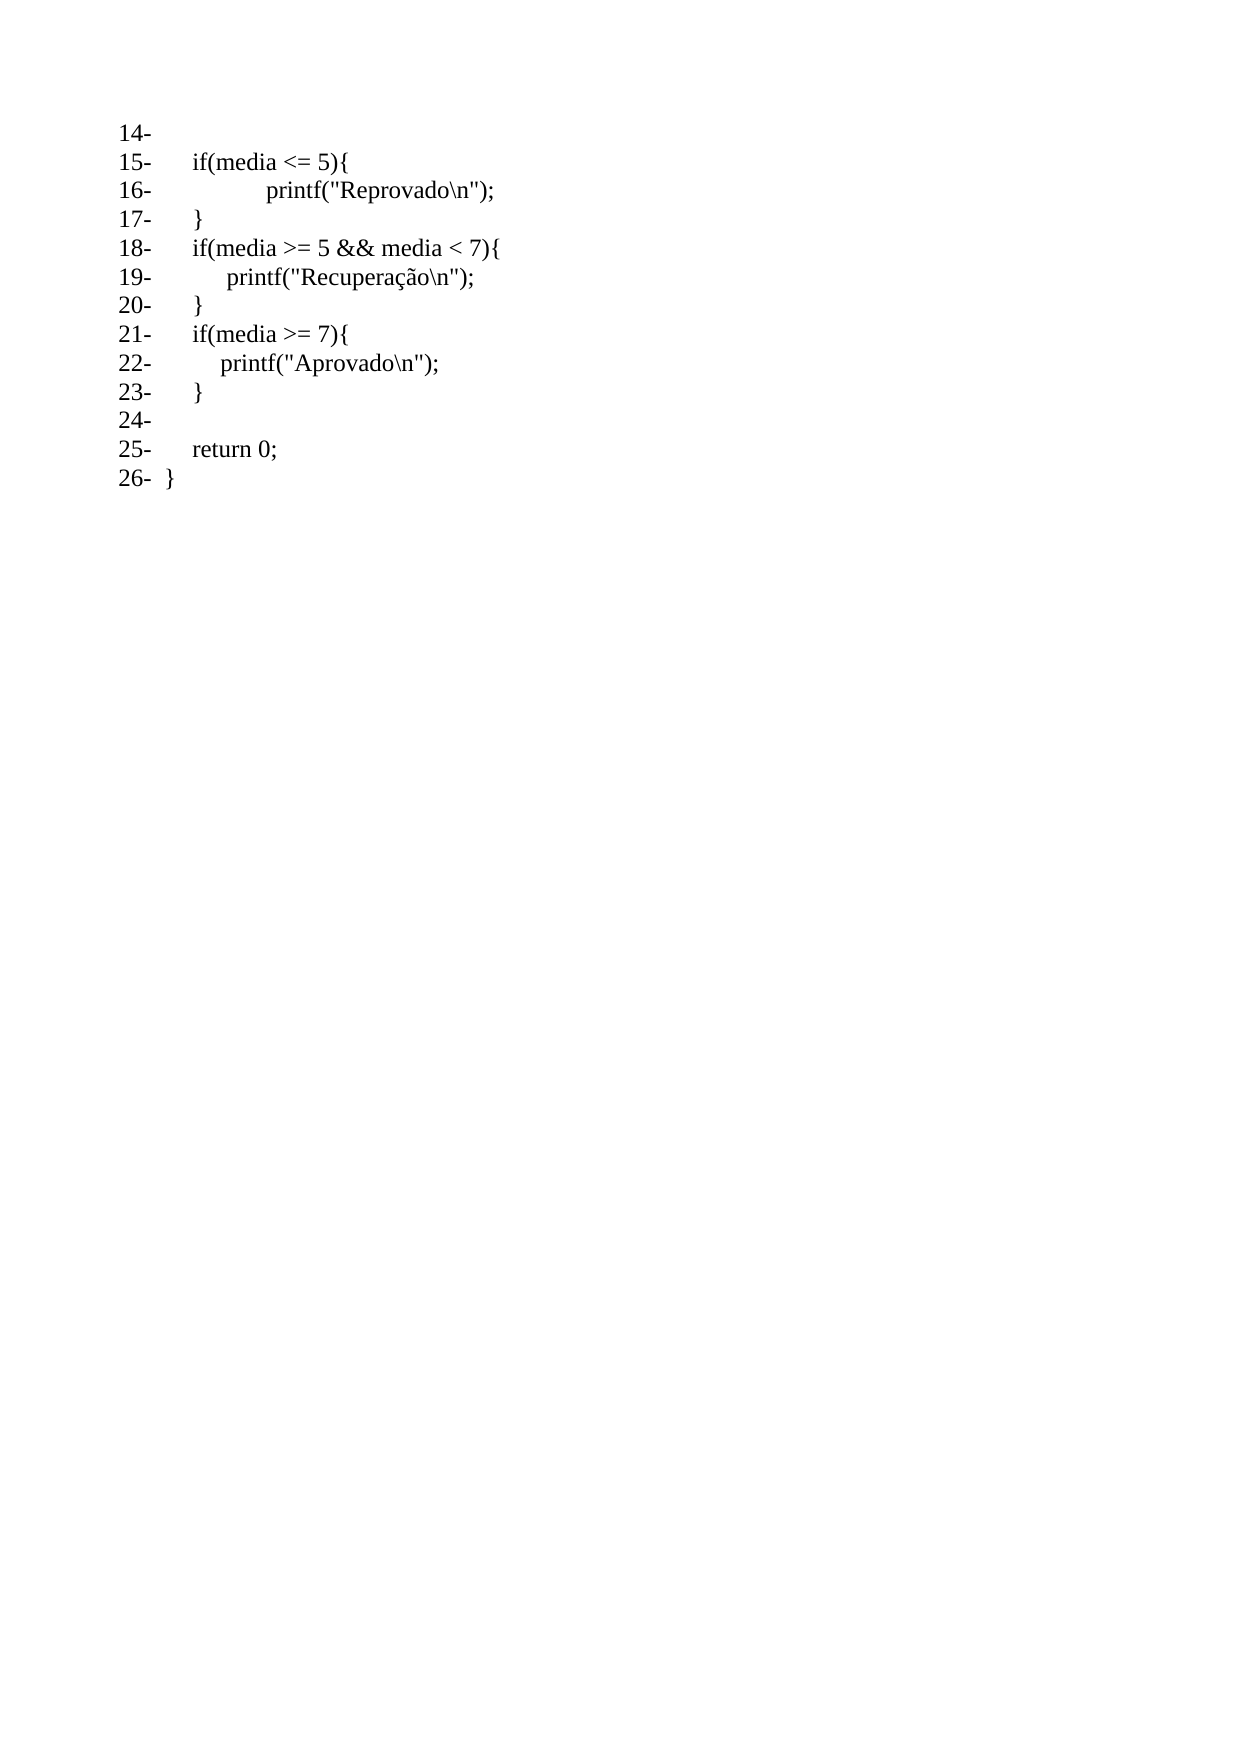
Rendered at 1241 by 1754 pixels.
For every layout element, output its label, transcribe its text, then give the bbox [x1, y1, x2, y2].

text 26- } [118, 463, 1122, 492]
text 19- printf("Recuperação\n"); [118, 262, 1122, 291]
text 24- [118, 406, 1122, 434]
text 16- printf("Reprovado\n"); [118, 176, 1122, 204]
text 20- } [118, 291, 1122, 319]
text 22- printf("Aprovado\n"); [118, 348, 1122, 377]
text 17- } [118, 204, 1122, 233]
text 23- } [118, 377, 1122, 406]
text 15- if(media <= 5){ [118, 147, 1122, 176]
text 25- return 0; [118, 434, 1122, 463]
text 14- [118, 118, 1122, 147]
text 18- if(media >= 5 && media < 7){ [118, 233, 1122, 262]
text 21- if(media >= 7){ [118, 319, 1122, 348]
